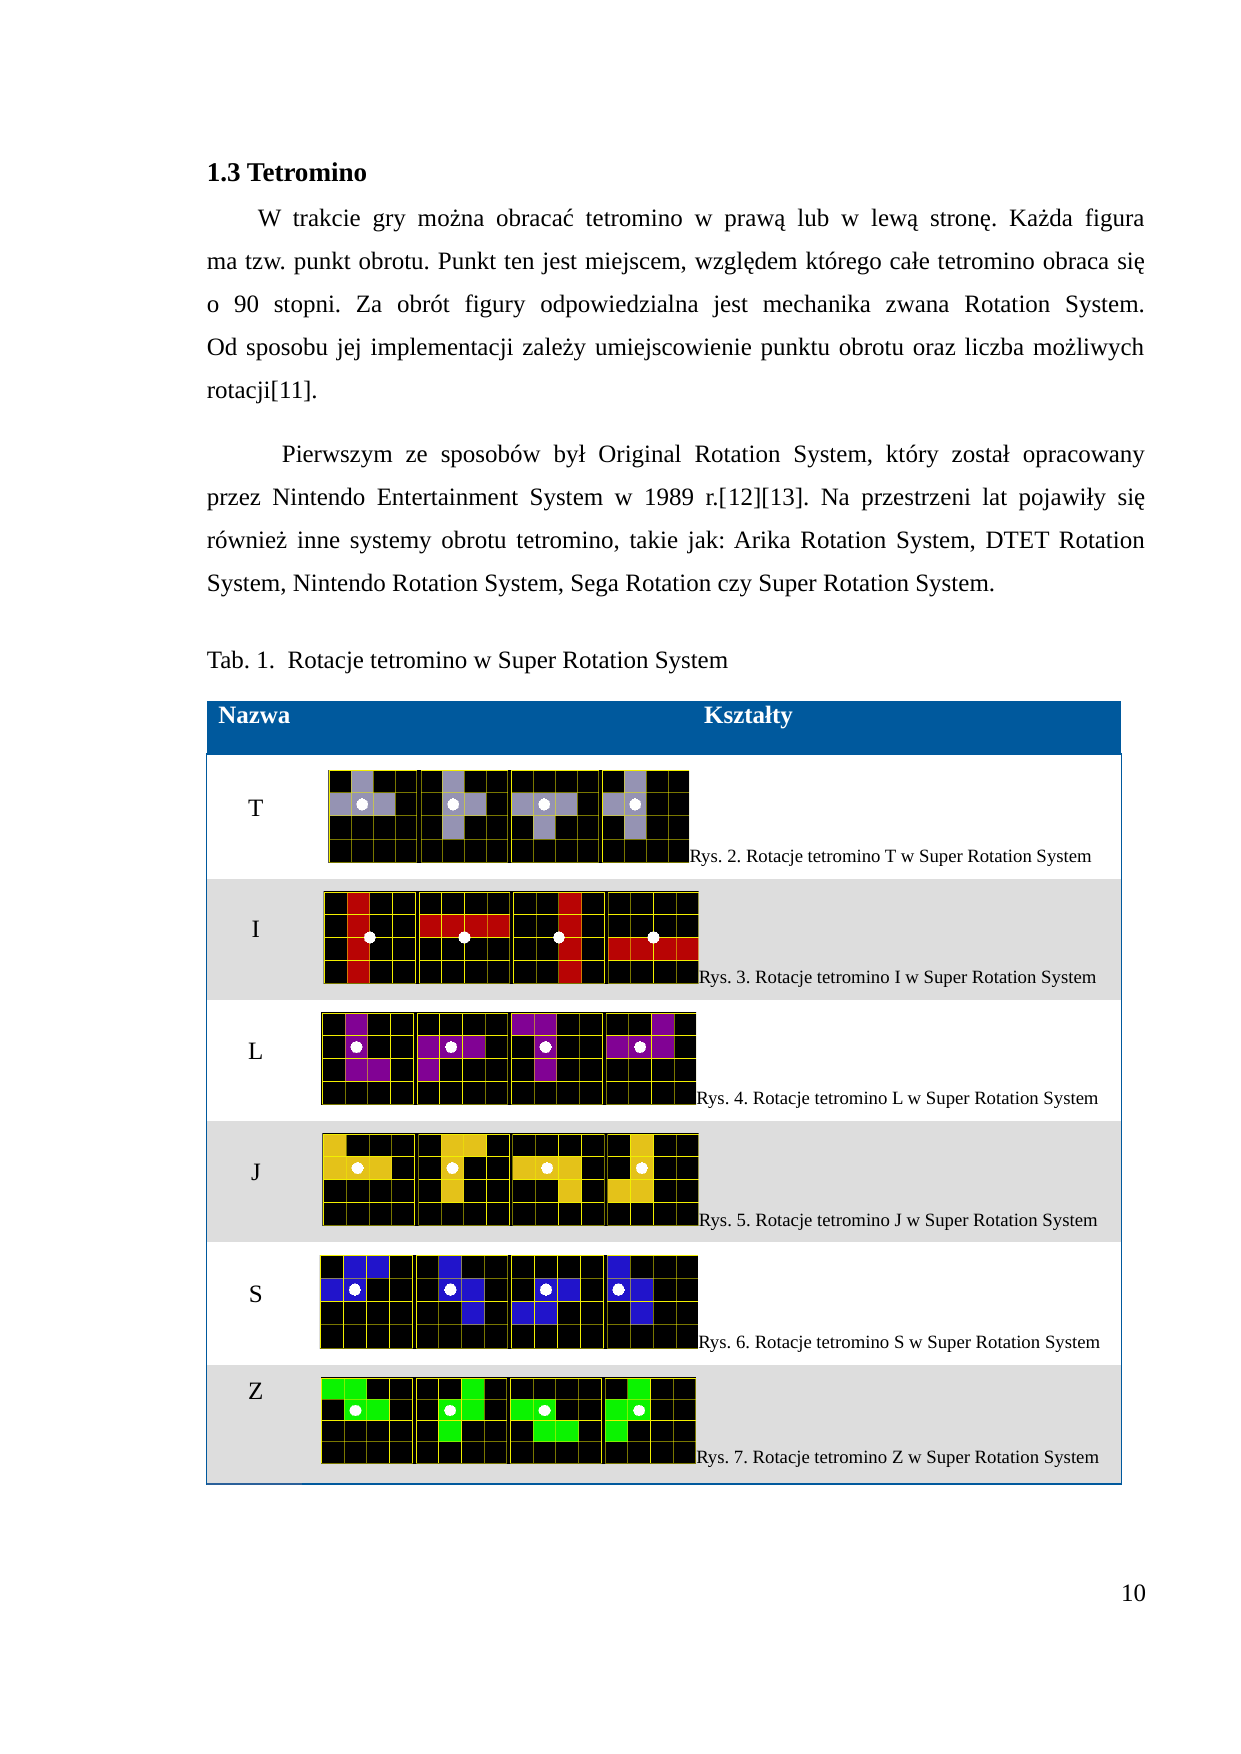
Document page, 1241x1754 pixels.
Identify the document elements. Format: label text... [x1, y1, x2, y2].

table_cell S [207, 1243, 302, 1365]
table_cell J [207, 1121, 302, 1242]
text W trakcie gry można obracać tetromino w prawą lub w lewą stronę. Każda figura ma tzw. punkt obrotu. Punkt ten jest miejscem, względem którego całe tetromino obraca się o 90 stopni. Za obrót figury odpowiedzialna jest mechanika zwana Rotation System. Od sposobu jej implementacji zależy umiejscowienie punktu obrotu oraz liczba możliwych rotacji[]. [207, 203, 1146, 404]
picture [322, 1133, 699, 1226]
picture [323, 891, 699, 984]
table_header Kształty [302, 701, 1121, 753]
table_cell Z [207, 1365, 302, 1483]
picture [321, 1012, 697, 1105]
subtitle 1.3 Tetromino [207, 156, 1146, 187]
picture [328, 770, 690, 863]
table_cell Rys. 2. Rotacje tetromino T w Super Rotation System [302, 755, 1121, 879]
picture [321, 1377, 696, 1464]
text Tab. 1. Rotacje tetromino w Super Rotation System [207, 645, 1146, 674]
picture [319, 1255, 698, 1349]
table_cell I [207, 879, 302, 1000]
table_cell Rys. 6. Rotacje tetromino S w Super Rotation System [302, 1243, 1121, 1365]
table_header Nazwa [207, 701, 302, 753]
table_cell L [207, 1000, 302, 1121]
table_cell Rys. 4. Rotacje tetromino L w Super Rotation System [302, 1000, 1121, 1121]
table_cell Rys. 7. Rotacje tetromino Z w Super Rotation System [302, 1365, 1121, 1483]
text Pierwszym ze sposobów był Original Rotation System, który został opracowany przez Nintendo Entertainment System w 1989 r.[][]. Na przestrzeni lat pojawiły się również inne systemy obrotu tetromino, takie jak: Arika Rotation System, DTET Rotation System, Nintendo Rotation System, Sega Rotation czy Super Rotation System. [207, 439, 1146, 597]
table_cell Rys. 3. Rotacje tetromino I w Super Rotation System [302, 879, 1121, 1000]
table_cell T [207, 755, 302, 879]
table_cell Rys. 5. Rotacje tetromino J w Super Rotation System [302, 1121, 1121, 1242]
